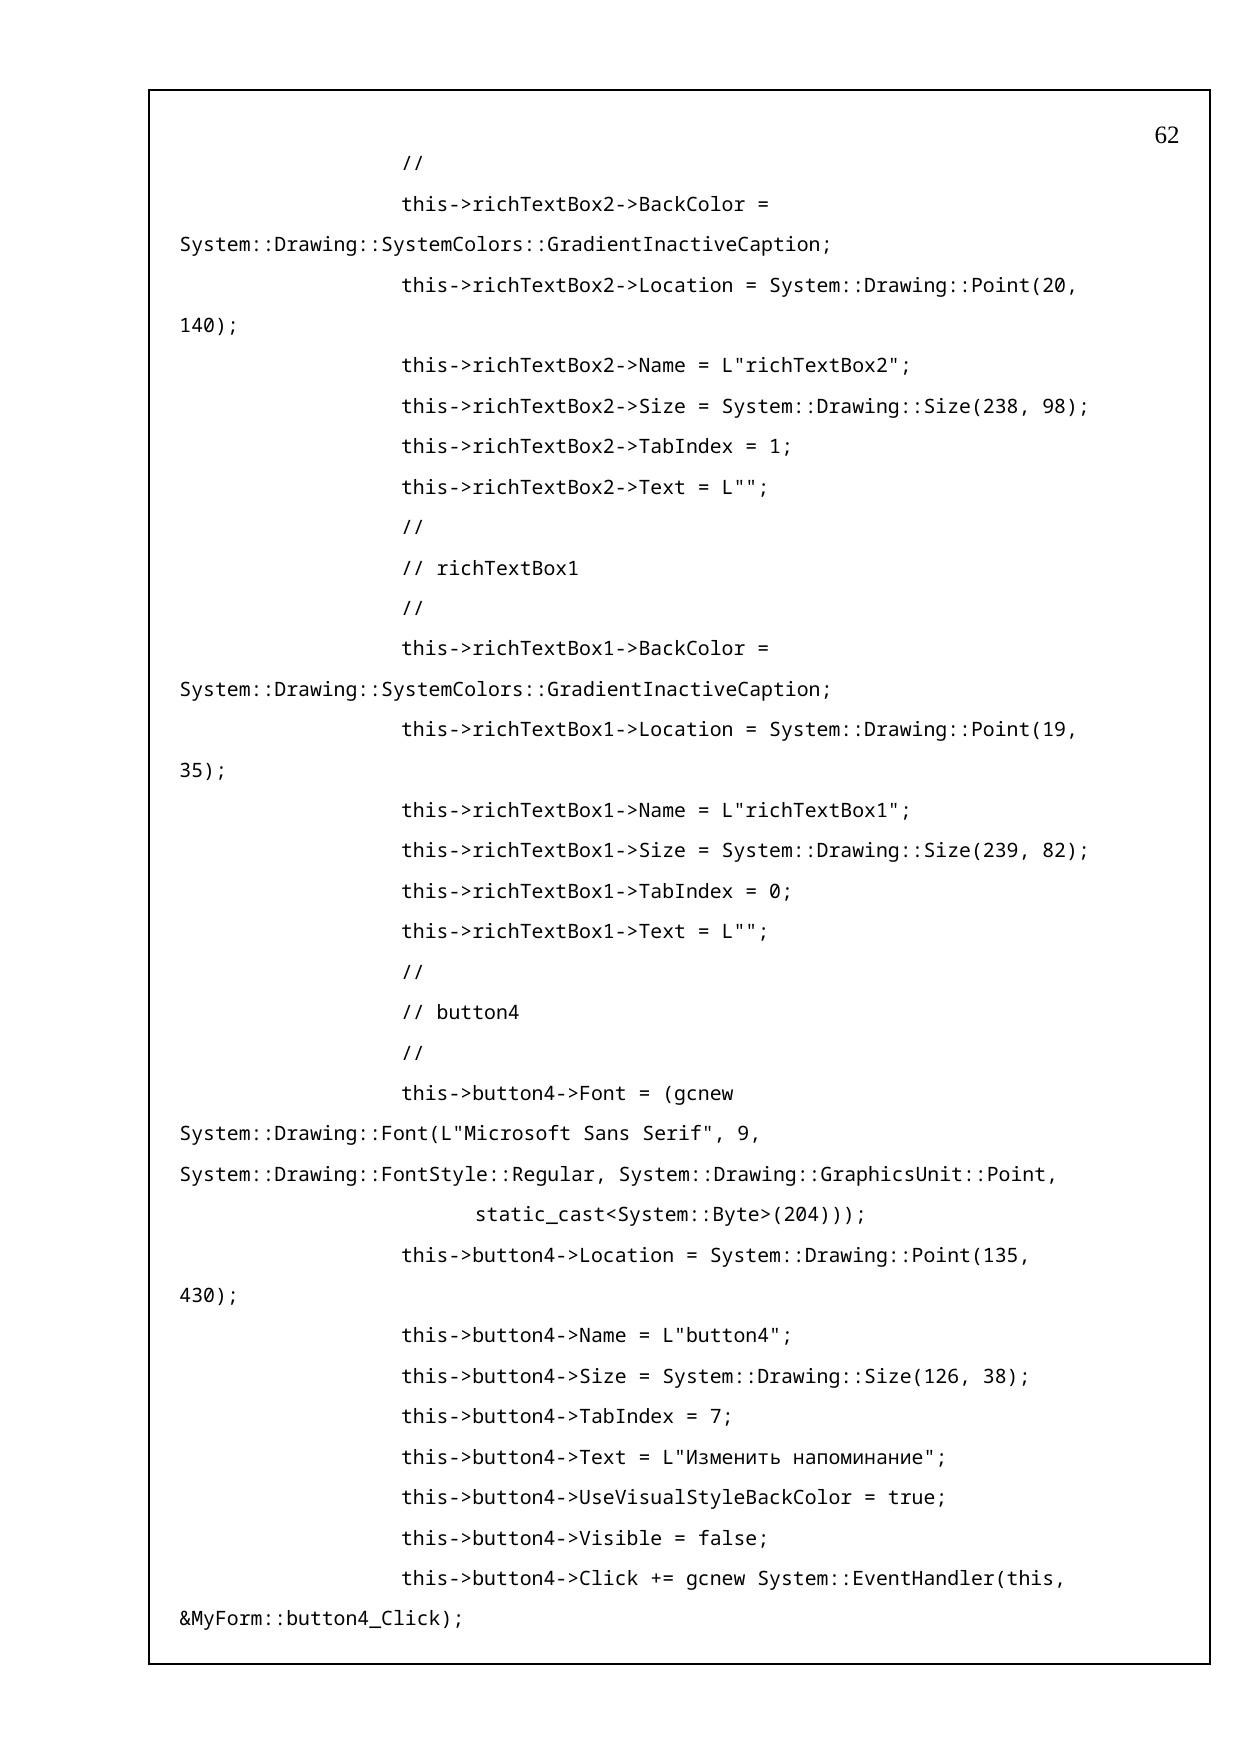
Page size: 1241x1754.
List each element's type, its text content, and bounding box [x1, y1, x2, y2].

text this->button4->UseVisualStyleBackColor = true; [179, 1483, 1099, 1510]
text // [179, 594, 1099, 621]
text this->richTextBox1->Location = System::Drawing::Point(19, 35); [179, 715, 1099, 783]
text this->button4->Location = System::Drawing::Point(135, 430); [179, 1241, 1099, 1308]
text this->richTextBox2->Text = L""; [179, 473, 1099, 500]
text this->button4->Font = (gcnew System::Drawing::Font(L"Microsoft Sans Serif", 9, System::Drawing::FontStyle::Regular, System::Drawing::GraphicsUnit::Point, [179, 1079, 1099, 1187]
text this->richTextBox2->Name = L"richTextBox2"; [179, 352, 1099, 379]
text // richTextBox1 [179, 554, 1099, 581]
text this->richTextBox1->Name = L"richTextBox1"; [179, 796, 1099, 823]
text this->button4->TabIndex = 7; [179, 1402, 1099, 1429]
text this->richTextBox2->BackColor = System::Drawing::SystemColors::GradientInactiveCaption; [179, 190, 1099, 257]
text this->button4->Name = L"button4"; [179, 1322, 1099, 1349]
text this->richTextBox2->Size = System::Drawing::Size(238, 98); [179, 392, 1099, 419]
text static_cast<System::Byte>(204))); [179, 1200, 1099, 1227]
text this->richTextBox1->Size = System::Drawing::Size(239, 82); [179, 837, 1099, 864]
text // button4 [179, 998, 1099, 1025]
text this->button4->Text = L"Изменить напоминание"; [179, 1443, 1099, 1470]
text this->button4->Click += gcnew System::EventHandler(this, &MyForm::button4_Click); [179, 1564, 1099, 1632]
text this->button4->Size = System::Drawing::Size(126, 38); [179, 1362, 1099, 1389]
text this->richTextBox2->TabIndex = 1; [179, 432, 1099, 459]
text // [179, 513, 1099, 540]
text this->richTextBox1->TabIndex = 0; [179, 877, 1099, 904]
text // [179, 1039, 1099, 1066]
text this->button4->Visible = false; [179, 1524, 1099, 1551]
text this->richTextBox1->BackColor = System::Drawing::SystemColors::GradientInactiveCaption; [179, 634, 1099, 702]
text this->richTextBox1->Text = L""; [179, 917, 1099, 944]
text // [179, 149, 1099, 177]
text this->richTextBox2->Location = System::Drawing::Point(20, 140); [179, 271, 1099, 338]
text // [179, 958, 1099, 985]
